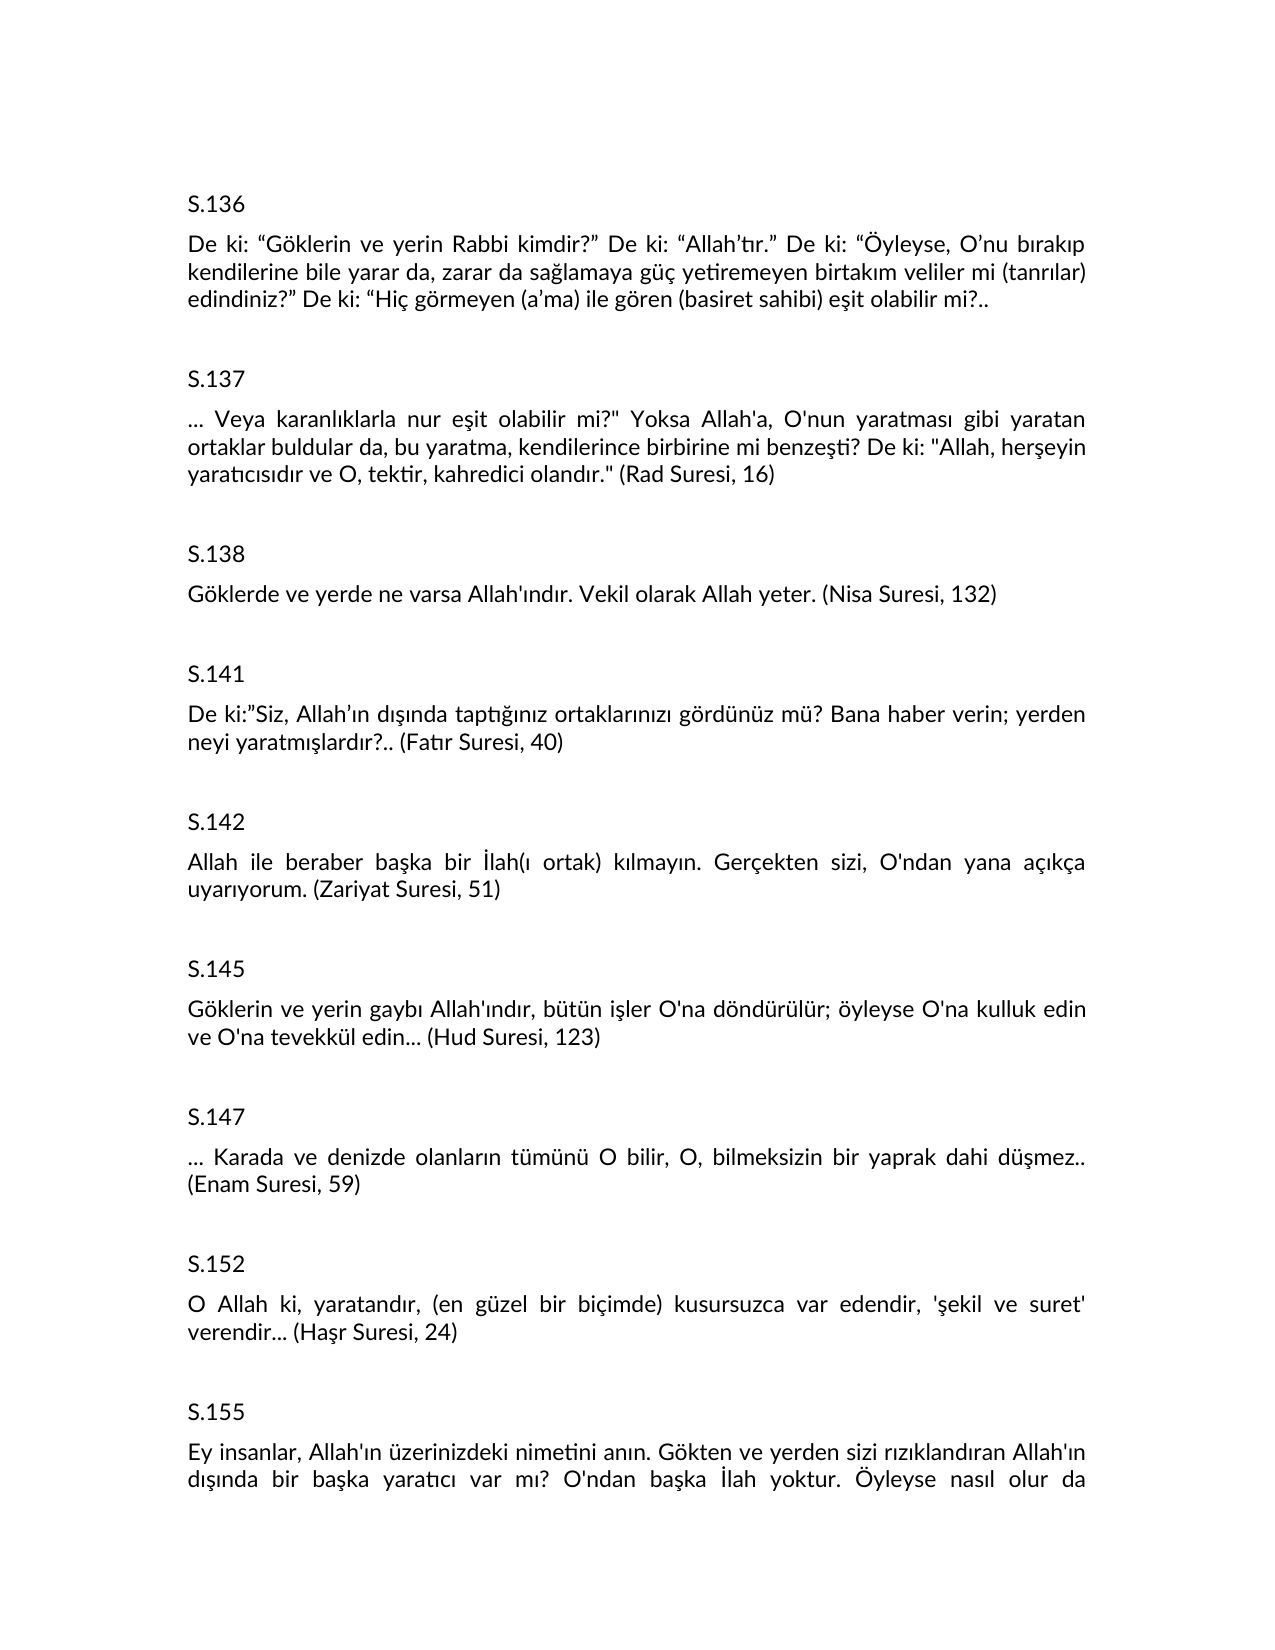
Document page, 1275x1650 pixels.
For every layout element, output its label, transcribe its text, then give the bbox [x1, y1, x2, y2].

text Allah ile beraber başka bir İlah(ı ortak) kılmayın. Gerçekten sizi, O'ndan yana açıkça uyarıyorum. (Zariyat Suresi, 51) [187, 847, 1087, 902]
text S.147 [187, 1102, 1087, 1130]
text S.137 [187, 365, 1087, 392]
text ... Veya karanlıklarla nur eşit olabilir mi?" Yoksa Allah'a, O'nun yaratması gibi yaratan ortaklar buldular da, bu yaratma, kendilerince birbirine mi benzeşti? De ki: "Allah, herşeyin yaratıcısıdır ve O, tektir, kahredici olandır." (Rad Suresi, 16) [187, 405, 1087, 487]
text S.155 [187, 1397, 1087, 1425]
text S.136 [187, 190, 1087, 217]
text S.142 [187, 807, 1087, 835]
text S.138 [187, 540, 1087, 567]
text S.145 [187, 955, 1087, 982]
text Ey insanlar, Allah'ın üzerinizdeki nimetini anın. Gökten ve yerden sizi rızıklandıran Allah'ın dışında bir başka yaratıcı var mı? O'ndan başka İlah yoktur. Öyleyse nasıl olur da [187, 1437, 1087, 1492]
text Göklerde ve yerde ne varsa Allah'ındır. Vekil olarak Allah yeter. (Nisa Suresi, 132) [187, 580, 1087, 607]
text ... Karada ve denizde olanların tümünü O bilir, O, bilmeksizin bir yaprak dahi düşmez.. (Enam Suresi, 59) [187, 1142, 1087, 1197]
text De ki:”Siz, Allah’ın dışında taptığınız ortaklarınızı gördünüz mü? Bana haber verin; yerden neyi yaratmışlardır?.. (Fatır Suresi, 40) [187, 700, 1087, 755]
text S.141 [187, 660, 1087, 687]
text Göklerin ve yerin gaybı Allah'ındır, bütün işler O'na döndürülür; öyleyse O'na kulluk edin ve O'na tevekkül edin... (Hud Suresi, 123) [187, 995, 1087, 1050]
text O Allah ki, yaratandır, (en güzel bir biçimde) kusursuzca var edendir, 'şekil ve suret' verendir... (Haşr Suresi, 24) [187, 1290, 1087, 1345]
text De ki: “Göklerin ve yerin Rabbi kimdir?” De ki: “Allah’tır.” De ki: “Öyleyse, O’nu bırakıp kendilerine bile yarar da, zarar da sağlamaya güç yetiremeyen birtakım veliler mi (tanrılar) edindiniz?” De ki: “Hiç görmeyen (a’ma) ile gören (basiret sahibi) eşit olabilir mi?.. [187, 230, 1087, 312]
text S.152 [187, 1250, 1087, 1277]
